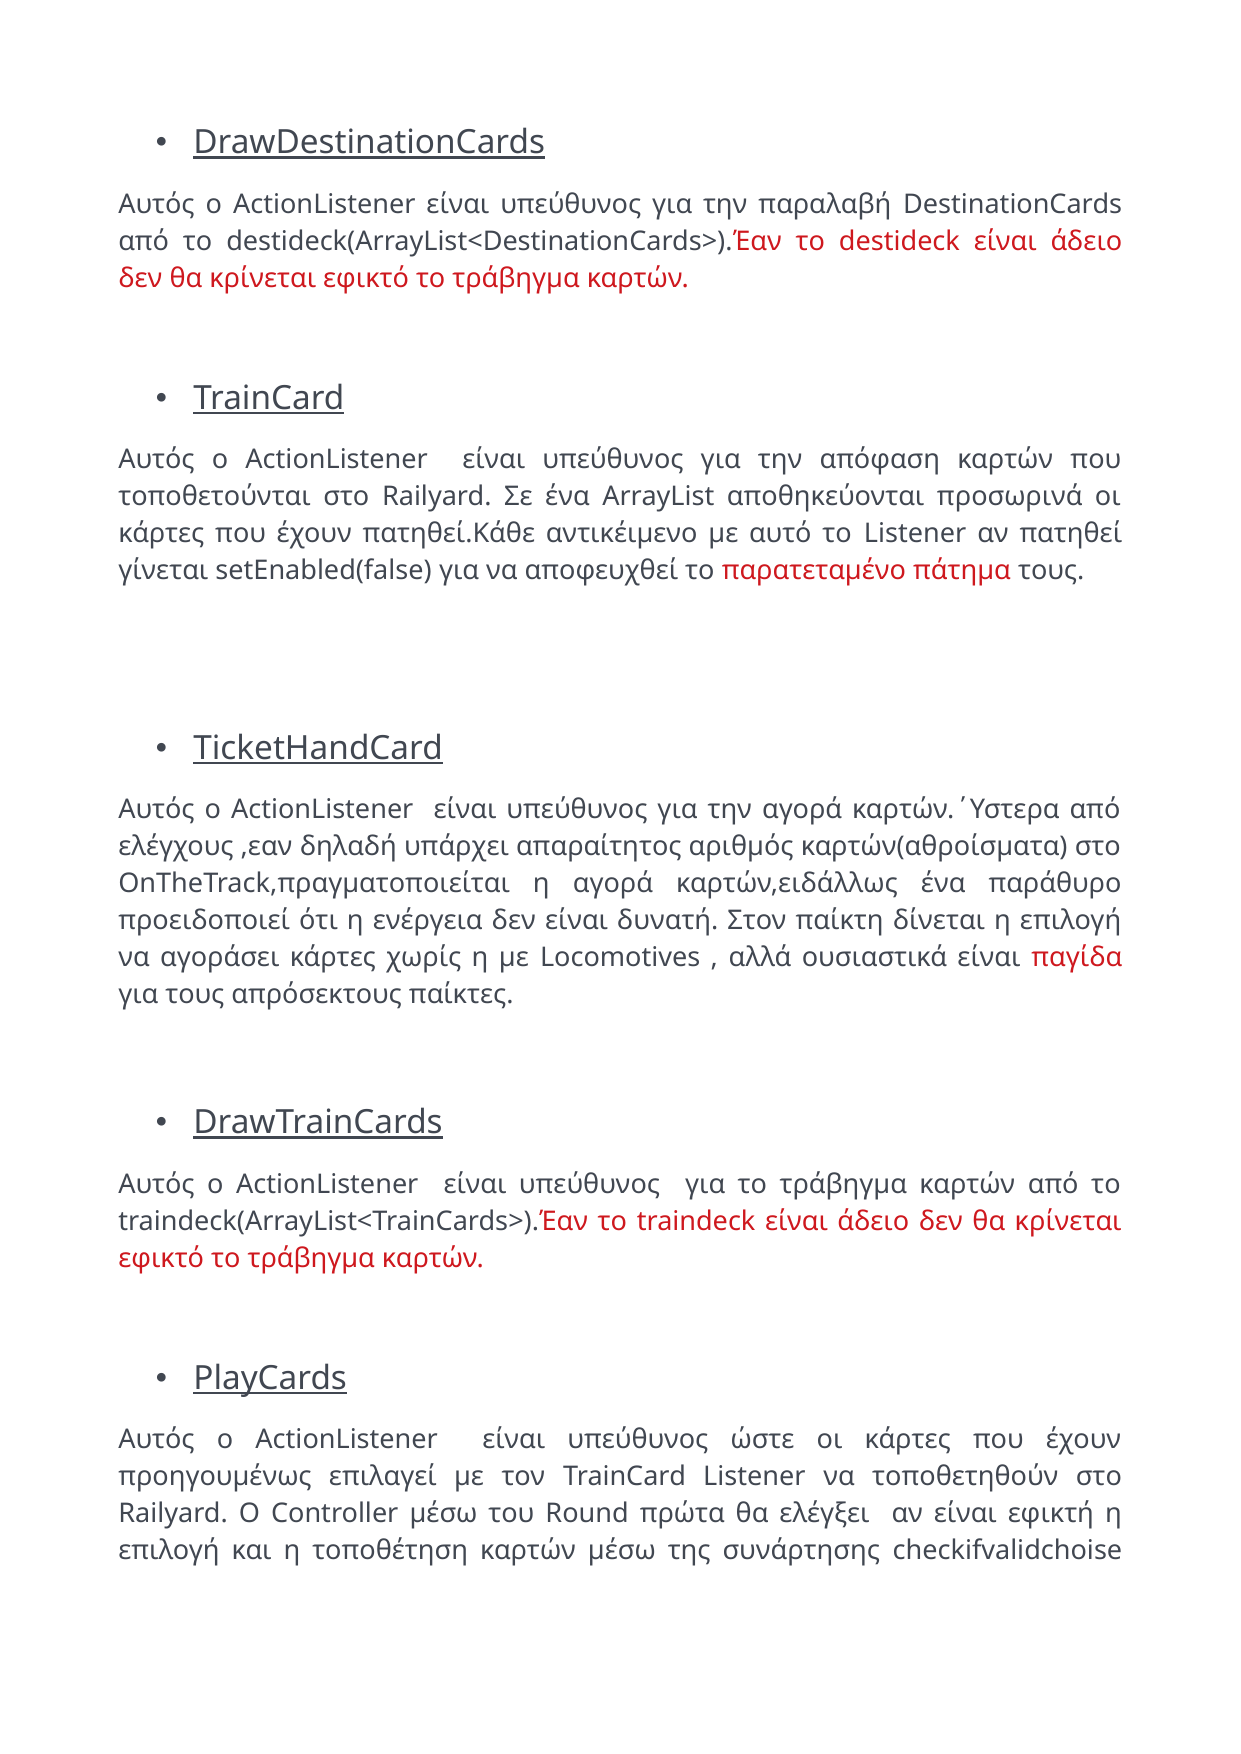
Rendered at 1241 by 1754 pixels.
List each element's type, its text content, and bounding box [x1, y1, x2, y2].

text Αυτός ο ActionListener είναι υπεύθυνος για την παραλαβή DestinationCards από το destideck(ArrayList<DestinationCards>).Έαν το destideck είναι άδειο δεν θα κρίνεται εφικτό το τράβηγμα καρτών. [118, 184, 1122, 295]
text Αυτός ο ActionListener είναι υπεύθυνος για το τράβηγμα καρτών από το traindeck(ArrayList<TrainCards>).Έαν το traindeck είναι άδειο δεν θα κρίνεται εφικτό το τράβηγμα καρτών. [118, 1164, 1122, 1275]
text Αυτός ο ActionListener είναι υπεύθυνος ώστε οι κάρτες που έχουν προηγουμένως επιλαγεί με τον TrainCard Listener να τοποθετηθούν στο Railyard. Ο Controller μέσω του Round πρώτα θα ελέγξει αν είναι εφικτή η επιλογή και η τοποθέτηση καρτών μέσω της συνάρτησης checkifvalidchoise [118, 1420, 1122, 1567]
list PlayCards [156, 1353, 1122, 1399]
list TicketHandCard [156, 723, 1122, 769]
text Αυτός ο ActionListener είναι υπεύθυνος για την απόφαση καρτών που τοποθετούνται στο Railyard. Σε ένα ArrayList αποθηκεύονται προσωρινά οι κάρτες που έχουν πατηθεί.Κάθε αντικέιμενο με αυτό το Listener αν πατηθεί γίνεται setEnabled(false) για να αποφευχθεί το παρατεταμένο πάτημα τους. [118, 440, 1122, 587]
text Αυτός ο ActionListener είναι υπεύθυνος για την αγορά καρτών.΄Υστερα από ελέγχους ,εαν δηλαδή υπάρχει απαραίτητος αριθμός καρτών(αθροίσματα) στο OnTheTrack,πραγματοποιείται η αγορά καρτών,ειδάλλως ένα παράθυρο προειδοποιεί ότι η ενέργεια δεν είναι δυνατή. Στον παίκτη δίνεται η επιλογή να αγοράσει κάρτες χωρίς η με Locomotives , αλλά ουσιαστικά είναι παγίδα για τους απρόσεκτους παίκτες. [118, 790, 1122, 1011]
list DrawDestinationCards [156, 118, 1122, 163]
list TrainCard [156, 373, 1122, 419]
list DrawTrainCards [156, 1098, 1122, 1143]
